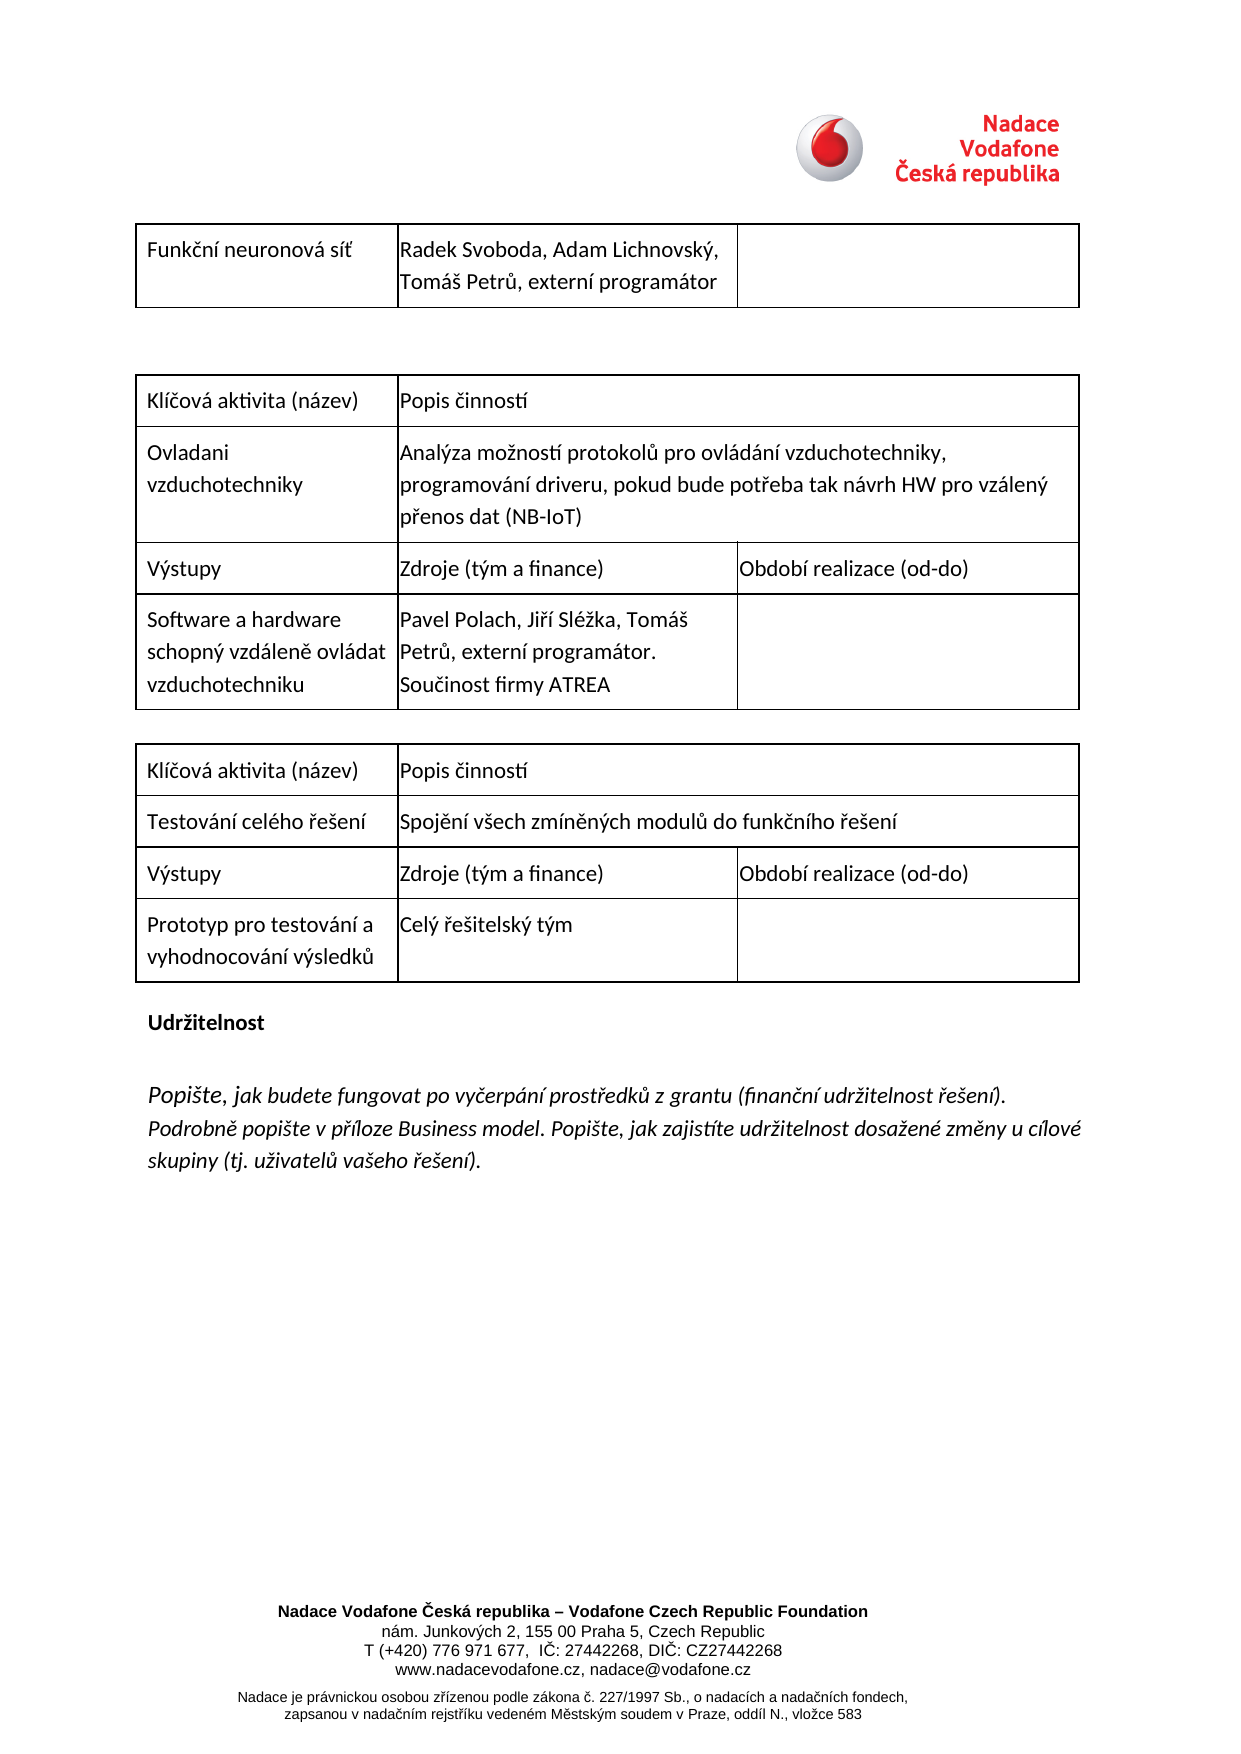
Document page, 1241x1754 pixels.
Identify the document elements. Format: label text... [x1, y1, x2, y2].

table_cell [738, 225, 1078, 306]
table_cell Funkční neuronová síť [137, 225, 397, 306]
subtitle Udržitelnost [148, 1008, 1093, 1036]
table_cell Prototyp pro testování a vyhodnocování výsledků [137, 899, 397, 981]
table_cell Analýza možností protokolů pro ovládání vzduchotechniky, programování driveru, pokud bude potřeba tak návrh HW pro vzálený přenos dat (NB-IoT) [399, 427, 1078, 541]
table_cell Zdroje (tým a finance) [399, 543, 737, 593]
table_header Popis činností [399, 745, 1078, 795]
table_header Klíčová aktivita (název) [137, 376, 397, 426]
table_cell Testování celého řešení [137, 796, 397, 846]
table_cell Celý řešitelský tým [399, 899, 737, 981]
table_cell Období realizace (od-do) [738, 543, 1078, 593]
table_cell Výstupy [137, 543, 397, 593]
text Popište, jak budete fungovat po vyčerpání prostředků z grantu (finanční udržitelnost řešení). Podrobně popište v příloze Business model. Popište, jak zajistíte udržitelnost dosažené změny u cílové skupiny (tj. uživatelů vašeho řešení). [148, 1079, 1093, 1174]
table_cell Pavel Polach, Jiří Sléžka, Tomáš Petrů, externí programátor. Součinost firmy ATREA [399, 595, 737, 709]
table_cell Výstupy [137, 848, 397, 898]
table_cell [738, 595, 1078, 709]
table_header Klíčová aktivita (název) [137, 745, 397, 795]
table_cell Radek Svoboda, Adam Lichnovský, Tomáš Petrů, externí programátor [399, 225, 737, 306]
table_cell Software a hardware schopný vzdáleně ovládat vzduchotechniku [137, 595, 397, 709]
table_cell Spojění všech zmíněných modulů do funkčního řešení [399, 796, 1078, 846]
table_header Popis činností [399, 376, 1078, 426]
picture [762, 73, 1093, 223]
table_cell [738, 899, 1078, 981]
table_cell Ovladani vzduchotechniky [137, 427, 397, 541]
table_cell Zdroje (tým a finance) [399, 848, 737, 898]
table_cell Období realizace (od-do) [738, 848, 1078, 898]
